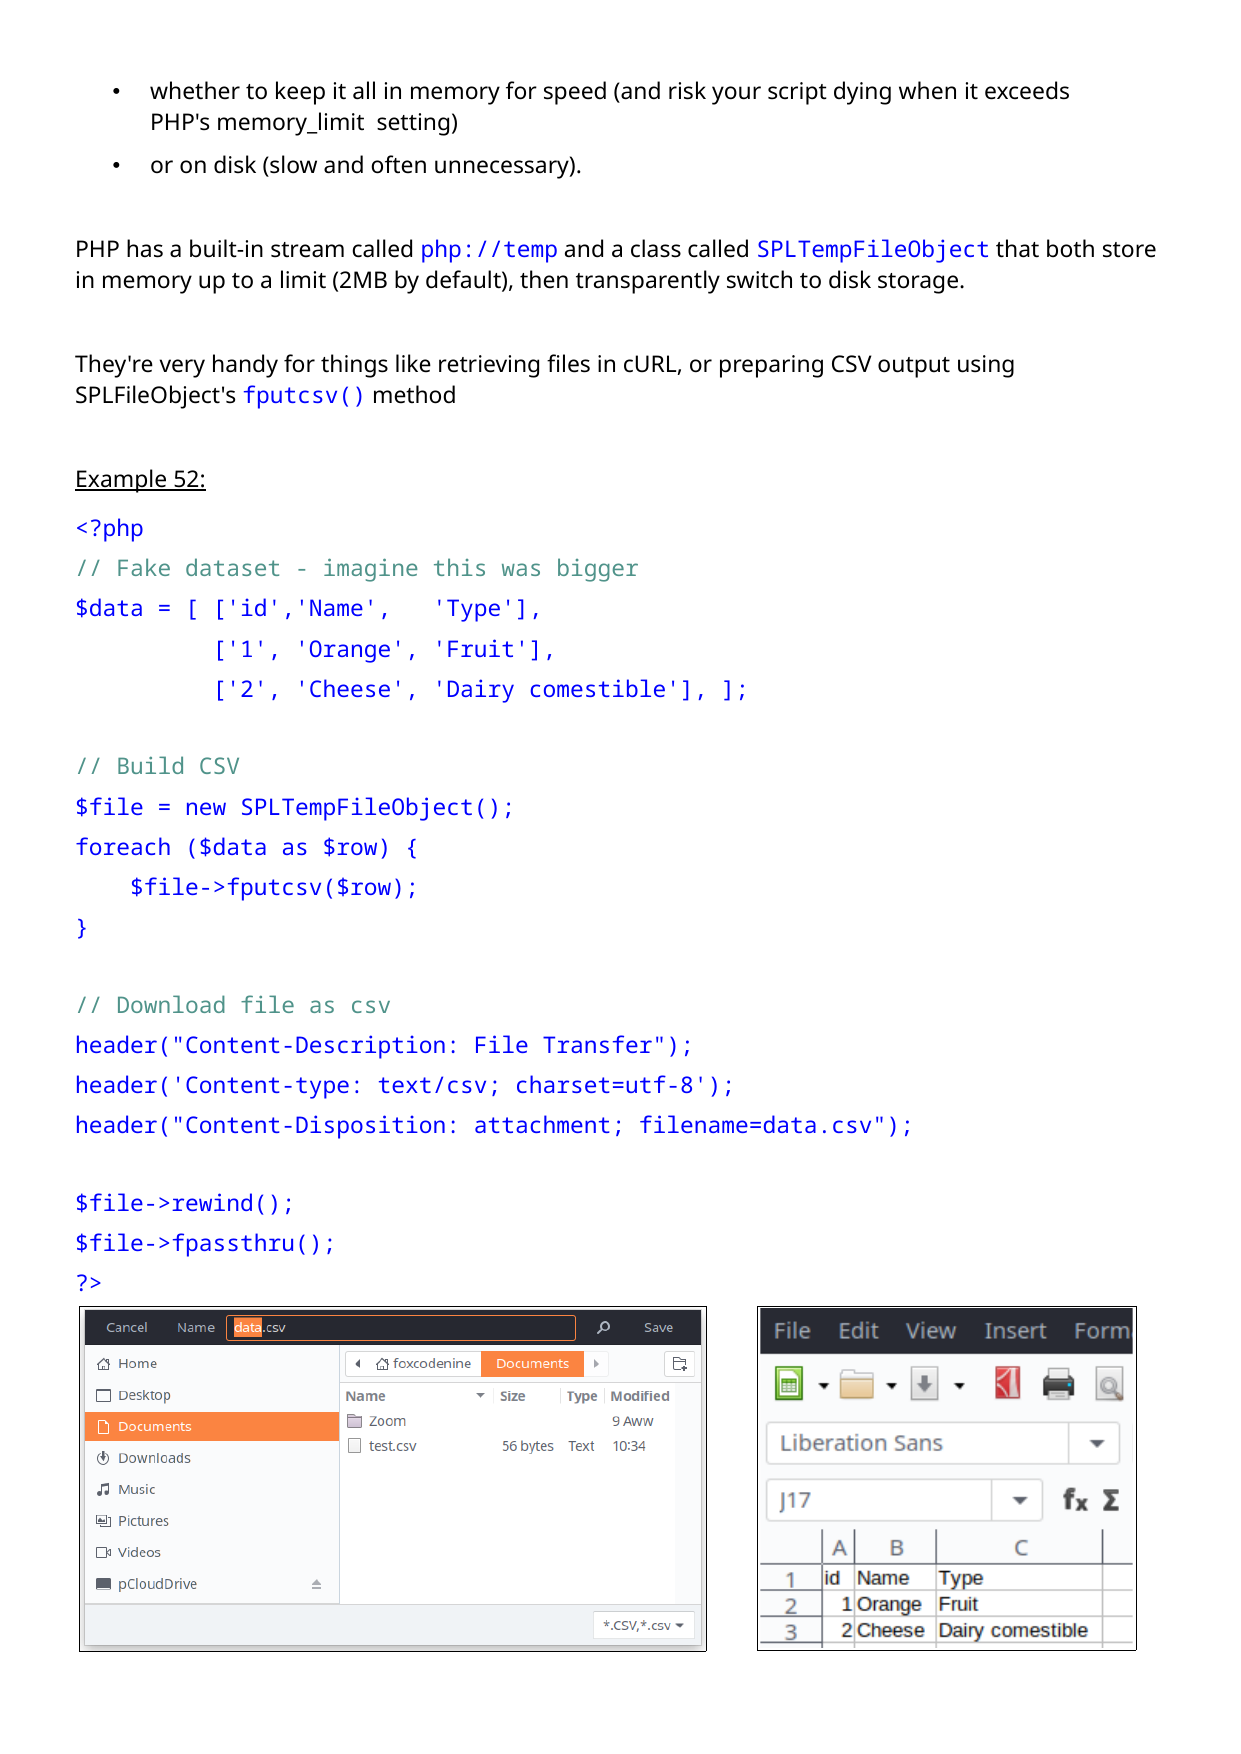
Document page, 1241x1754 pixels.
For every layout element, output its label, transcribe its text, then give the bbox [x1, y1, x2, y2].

list or on disk (slow and often unnecessary). [112, 149, 1166, 181]
text $file->fputcsv($row); [75, 871, 1166, 902]
text PHP has a built-in stream called php://temp and a class called SPLTempFileObject that both store in memory up to a limit (2MB by default), then transparently switch to disk storage. [75, 233, 1166, 296]
text They're very handy for things like retrieving files in cURL, or preparing CSV output using SPLFileObject's fputcsv() method [75, 348, 1166, 410]
text } [75, 911, 1166, 942]
text ?> [75, 1267, 1166, 1298]
text $file->rewind(); [75, 1187, 1166, 1218]
list whether to keep it all in memory for speed (and risk your script dying when it exceeds PHP's memory_limit setting) [112, 75, 1166, 137]
text $data = [ ['id','Name', 'Type'], [75, 592, 1166, 623]
text ['1', 'Orange', 'Fruit'], [75, 632, 1166, 664]
text $file->fpassthru(); [75, 1227, 1166, 1258]
text $file = new SPLTempFileObject(); [75, 790, 1166, 822]
text header("Content-Description: File Transfer"); [75, 1029, 1166, 1060]
text <?php [75, 512, 1166, 543]
picture [760, 1308, 1133, 1648]
text Example 52: [75, 463, 1166, 494]
text // Download file as csv [75, 988, 1166, 1020]
text header("Content-Disposition: attachment; filename=data.csv"); [75, 1109, 1166, 1140]
text ['2', 'Cheese', 'Dairy comestible'], ]; [75, 673, 1166, 704]
text // Fake dataset - imagine this was bigger [75, 552, 1166, 583]
text header('Content-type: text/csv; charset=utf-8'); [75, 1069, 1166, 1100]
text // Build CSV [75, 750, 1166, 781]
text foreach ($data as $row) { [75, 831, 1166, 862]
picture [80, 1307, 706, 1651]
